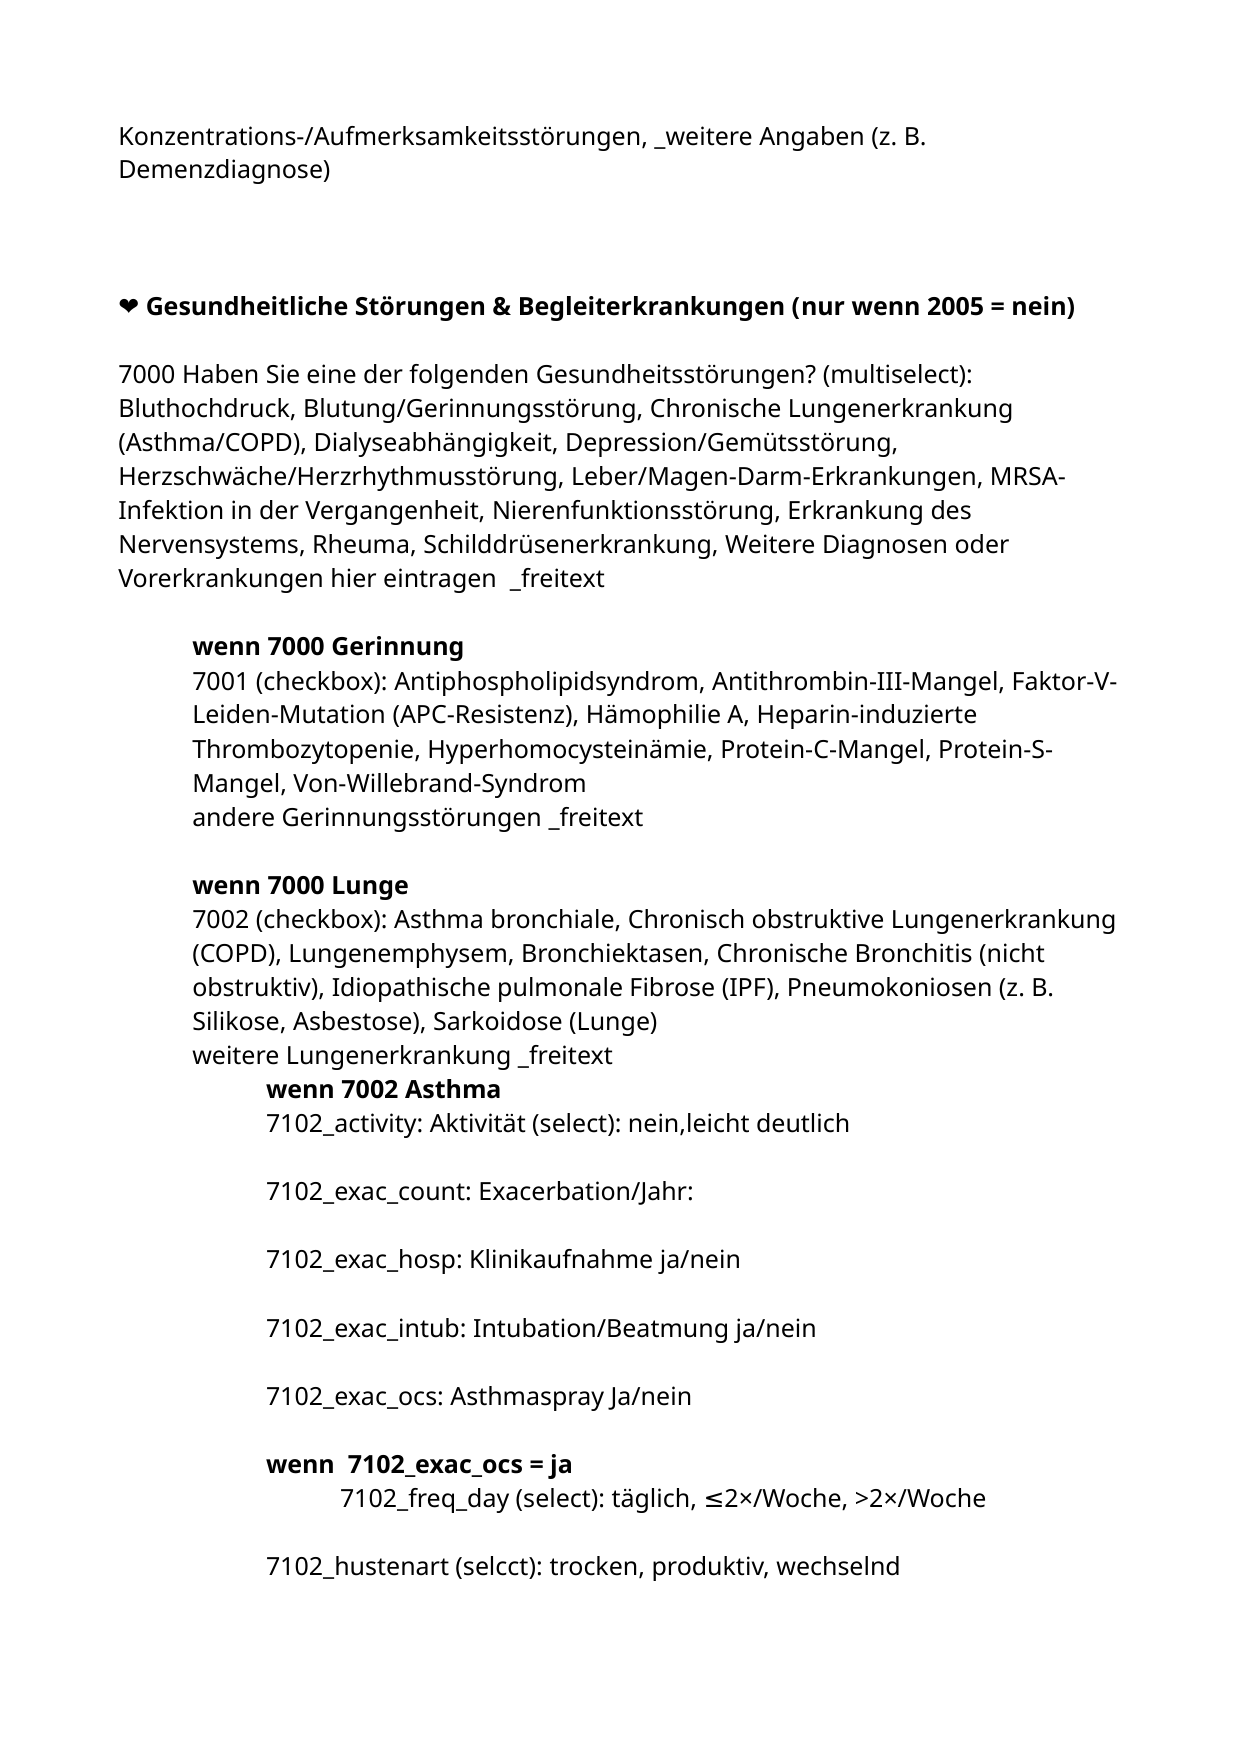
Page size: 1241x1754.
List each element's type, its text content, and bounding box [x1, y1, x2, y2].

text 7102_exac_intub: Intubation/Beatmung ja/nein [192, 1310, 1122, 1344]
text 7002 (checkbox): Asthma bronchiale, Chronisch obstruktive Lungenerkrankung (COPD), Lungenemphysem, Bronchiektasen, Chronische Bronchitis (nicht obstruktiv), Idiopathische pulmonale Fibrose (IPF), Pneumokoniosen (z. B. Silikose, Asbestose), Sarkoidose (Lunge) [192, 902, 1122, 1038]
text wenn 7002 Asthma [192, 1072, 1122, 1106]
text ❤️ Gesundheitliche Störungen & Begleiterkrankungen (nur wenn 2005 = nein) [118, 288, 1122, 322]
text 7102_freq_day (select): täglich, ≤2×/Woche, >2×/Woche [192, 1481, 1122, 1515]
text andere Gerinnungsstörungen _freitext [192, 799, 1122, 833]
text 7102_exac_ocs: Asthmaspray Ja/nein [192, 1378, 1122, 1412]
text 7102_exac_count: Exacerbation/Jahr: [192, 1174, 1122, 1208]
text 7102_activity: Aktivität (select): nein,leicht deutlich [192, 1106, 1122, 1140]
text 7000 Haben Sie eine der folgenden Gesundheitsstörungen? (multiselect): Bluthochdruck, Blutung/Gerinnungsstörung, Chronische Lungenerkrankung (Asthma/COPD), Dialyseabhängigkeit, Depression/Gemütsstörung, Herzschwäche/Herzrhythmusstörung, Leber/Magen-Darm-Erkrankungen, MRSA-Infektion in der Vergangenheit, Nierenfunktionsstörung, Erkrankung des Nervensystems, Rheuma, Schilddrüsenerkrankung, Weitere Diagnosen oder Vorerkrankungen hier eintragen _freitext [118, 357, 1122, 595]
text 7001 (checkbox): Antiphospholipidsyndrom, Antithrombin-III-Mangel, Faktor-V-Leiden-Mutation (APC-Resistenz), Hämophilie A, Heparin-induzierte Thrombozytopenie, Hyperhomocysteinämie, Protein-C-Mangel, Protein-S-Mangel, Von-Willebrand-Syndrom [192, 663, 1122, 799]
text 7102_exac_hosp: Klinikaufnahme ja/nein [192, 1242, 1122, 1276]
text 7102_hustenart (selcct): trocken, produktiv, wechselnd [192, 1549, 1122, 1583]
text wenn 7102_exac_ocs = ja [192, 1447, 1122, 1481]
text wenn 7000 Lunge [192, 867, 1122, 902]
text wenn 7000 Gerinnung [118, 629, 1122, 663]
text Konzentrations-/Aufmerksamkeitsstörungen, _weitere Angaben (z. B. Demenzdiagnose) [118, 118, 1122, 186]
text weitere Lungenerkrankung _freitext [192, 1038, 1122, 1072]
